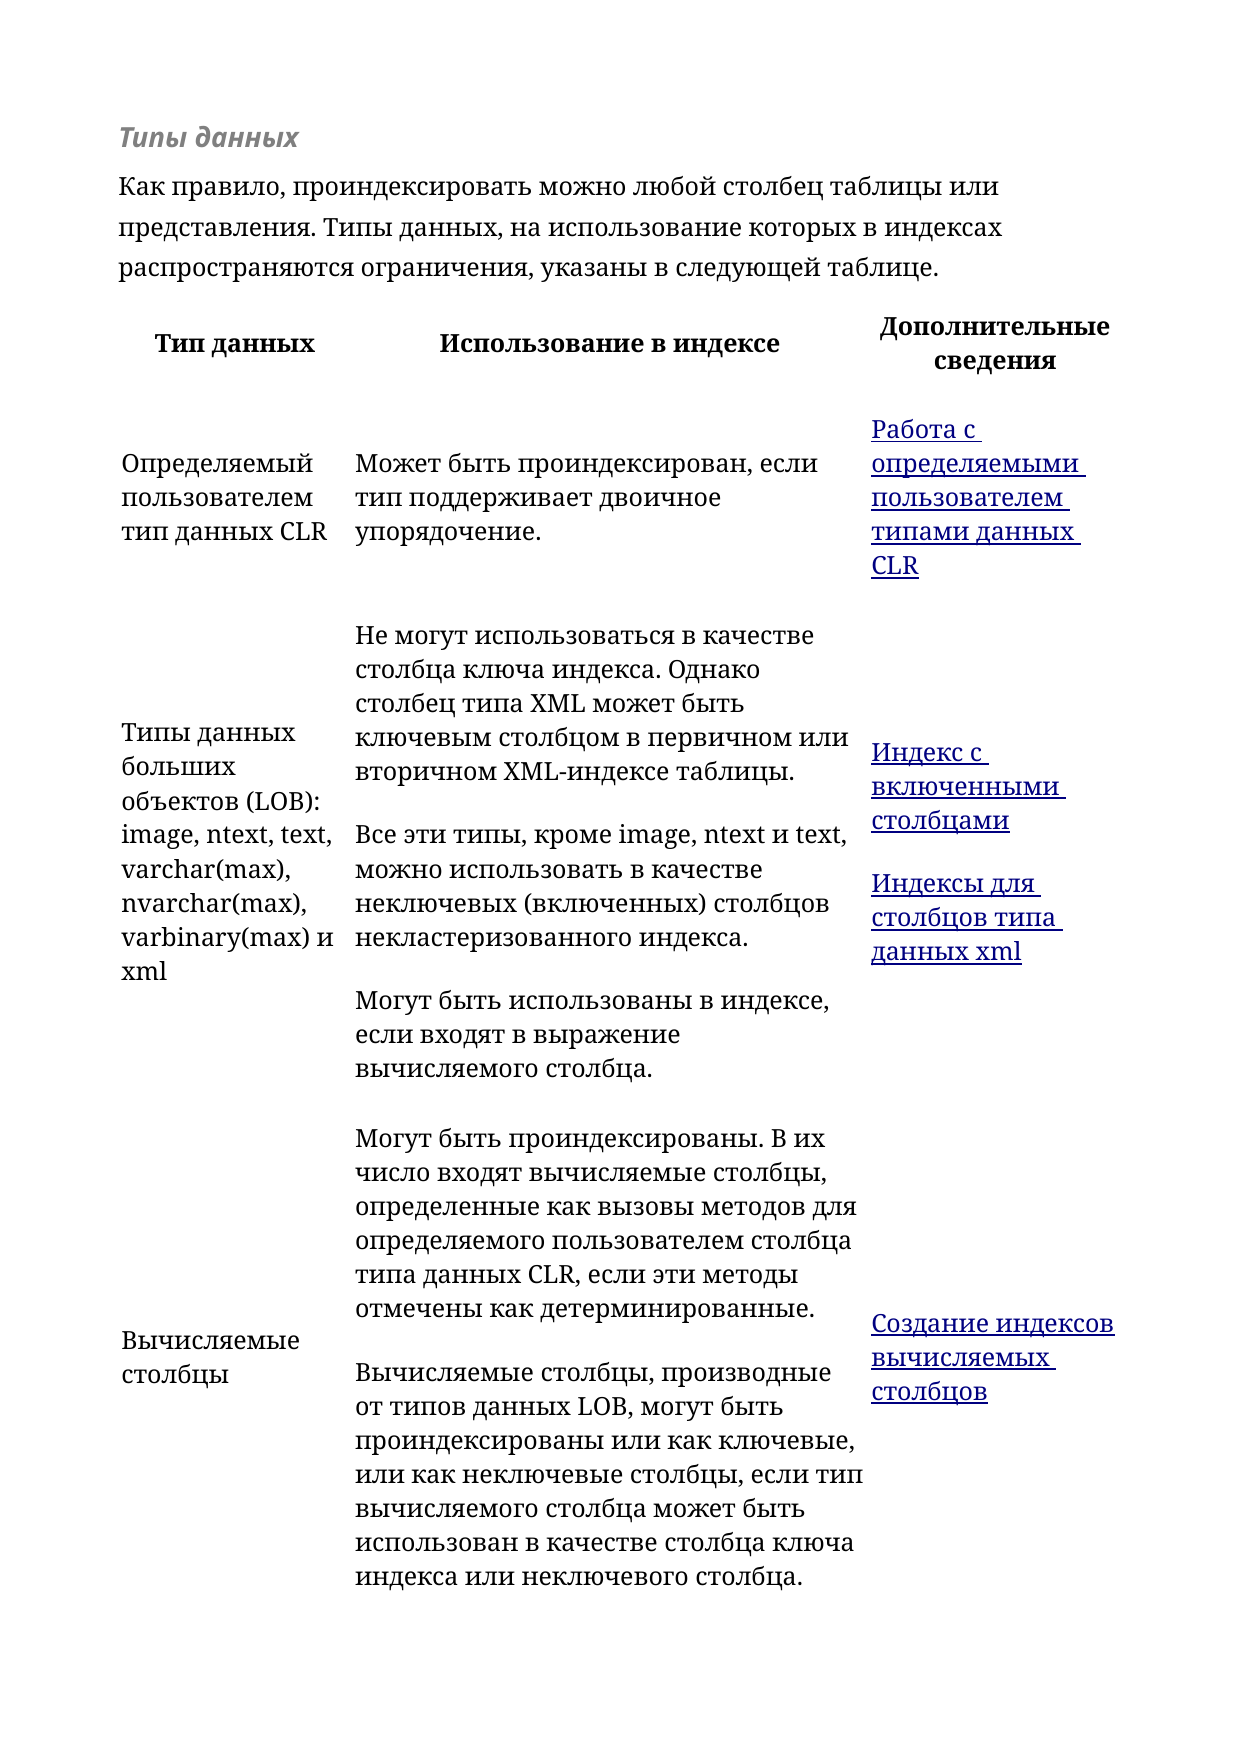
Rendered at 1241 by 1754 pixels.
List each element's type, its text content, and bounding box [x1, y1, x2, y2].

table_cell Определяемый пользователем тип данных CLR [118, 409, 352, 614]
table_header Тип данных [118, 305, 352, 409]
table_header Использование в индексе [352, 305, 868, 409]
table_cell Создание индексов вычисляемых столбцов [868, 1118, 1122, 1625]
table_cell Может быть проиндексирован, если тип поддерживает двоичное упорядочение. [352, 409, 868, 614]
table_cell Вычисляемые столбцы [118, 1118, 352, 1625]
table_cell Типы данных больших объектов (LOB): image, ntext, text, varchar(max), nvarchar(max), varbinary(max) и xml [118, 615, 352, 1117]
table_header Дополнительные сведения [868, 305, 1122, 409]
table_cell Индекс с включенными столбцами Индексы для столбцов типа данных xml [868, 615, 1122, 1117]
table_cell Работа с определяемыми пользователем типами данных CLR [868, 409, 1122, 614]
table_cell Могут быть проиндексированы. В их число входят вычисляемые столбцы, определенные как вызовы методов для определяемого пользователем столбца типа данных CLR, если эти методы отмечены как детерминированные. Вычисляемые столбцы, производные от типов данных LOB, могут быть проиндексированы или как ключевые, или как неключевые столбцы, если тип вычисляемого столбца может быть использован в качестве столбца ключа индекса или неключевого столбца. [352, 1118, 868, 1625]
table_cell Не могут использоваться в качестве столбца ключа индекса. Однако столбец типа XML может быть ключевым столбцом в первичном или вторичном XML-индексе таблицы. Все эти типы, кроме image, ntext и text, можно использовать в качестве неключевых (включенных) столбцов некластеризованного индекса. Могут быть использованы в индексе, если входят в выражение вычисляемого столбца. [352, 615, 868, 1117]
subtitle Типы данных [118, 118, 1122, 156]
text Как правило, проиндексировать можно любой столбец таблицы или представления. Типы данных, на использование которых в индексах распространяются ограничения, указаны в следующей таблице. [118, 168, 1122, 284]
